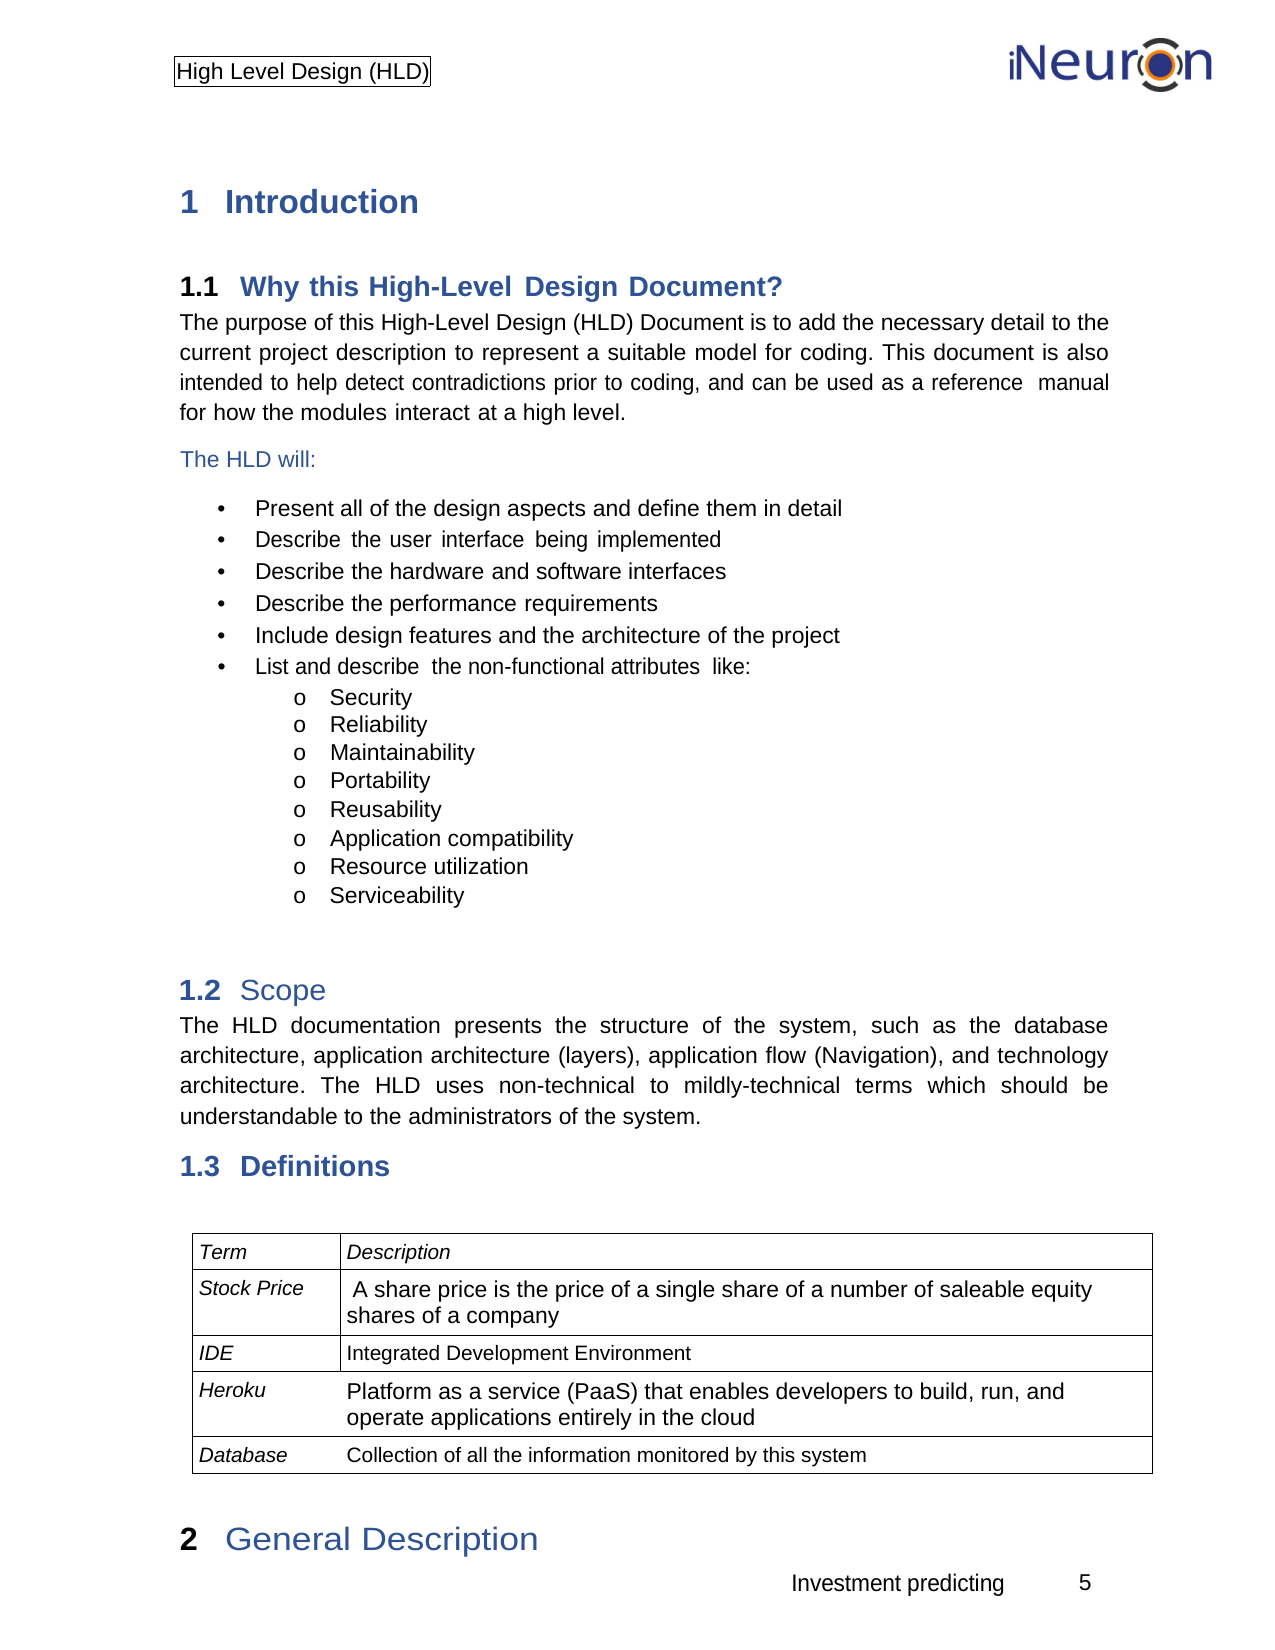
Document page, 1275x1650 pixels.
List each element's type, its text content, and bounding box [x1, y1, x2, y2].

text The HLD documentation presents the structure of the system, such as the database architecture, application architecture (layers), application flow (Navigation), and technology architecture. The HLD uses non-technical to mildly-technical terms which should be understandable to the administrators of the system. [179, 1012, 1109, 1129]
picture [1009, 38, 1212, 92]
subtitle Why this High-Level Design Document? [179, 270, 1152, 302]
list Include design features and the architecture of the project [217, 622, 1152, 648]
table_cell A share price is the price of a single share of a number of saleable equity shares of a company [341, 1270, 1152, 1334]
list Definitions [179, 1149, 1152, 1183]
subtitle General Description [179, 1520, 1152, 1557]
table_header Description [341, 1234, 1152, 1269]
table_cell Integrated Development Environment [341, 1336, 1152, 1371]
list Introduction [180, 183, 1152, 221]
list Present all of the design aspects and define them in detail [217, 495, 1152, 521]
list Resource utilization [293, 853, 1152, 879]
table_header Term [193, 1234, 340, 1269]
text The HLD will: [180, 446, 1152, 472]
table_cell Heroku [193, 1372, 341, 1436]
list Describe the user interface being implemented [217, 526, 1152, 552]
list Describe the performance requirements [217, 590, 1152, 616]
list Serviceability [293, 882, 1152, 908]
table_cell Stock Price [193, 1270, 340, 1334]
table_cell Database [193, 1437, 341, 1473]
list Reliability [293, 714, 1152, 737]
table_cell Platform as a service (PaaS) that enables developers to build, run, and operate applications entirely in the cloud [341, 1372, 1152, 1436]
list Portability [293, 767, 1152, 794]
table_cell IDE [193, 1336, 340, 1371]
list List and describe the non-functional attributes like: o Security [217, 653, 763, 710]
text The purpose of this High-Level Design (HLD) Document is to add the necessary detail to the current project description to represent a suitable model for coding. This document is also intended to help detect contradictions prior to coding, and can be used as a reference manual for how the modules interact at a high level. [179, 308, 1109, 426]
list Describe the hardware and software interfaces [217, 558, 1152, 584]
table_cell Collection of all the information monitored by this system [341, 1437, 1152, 1473]
subtitle Scope [179, 973, 1152, 1006]
list Reusability [293, 796, 1152, 822]
list Application compatibility [293, 824, 1152, 851]
list Maintainability [293, 739, 1152, 765]
